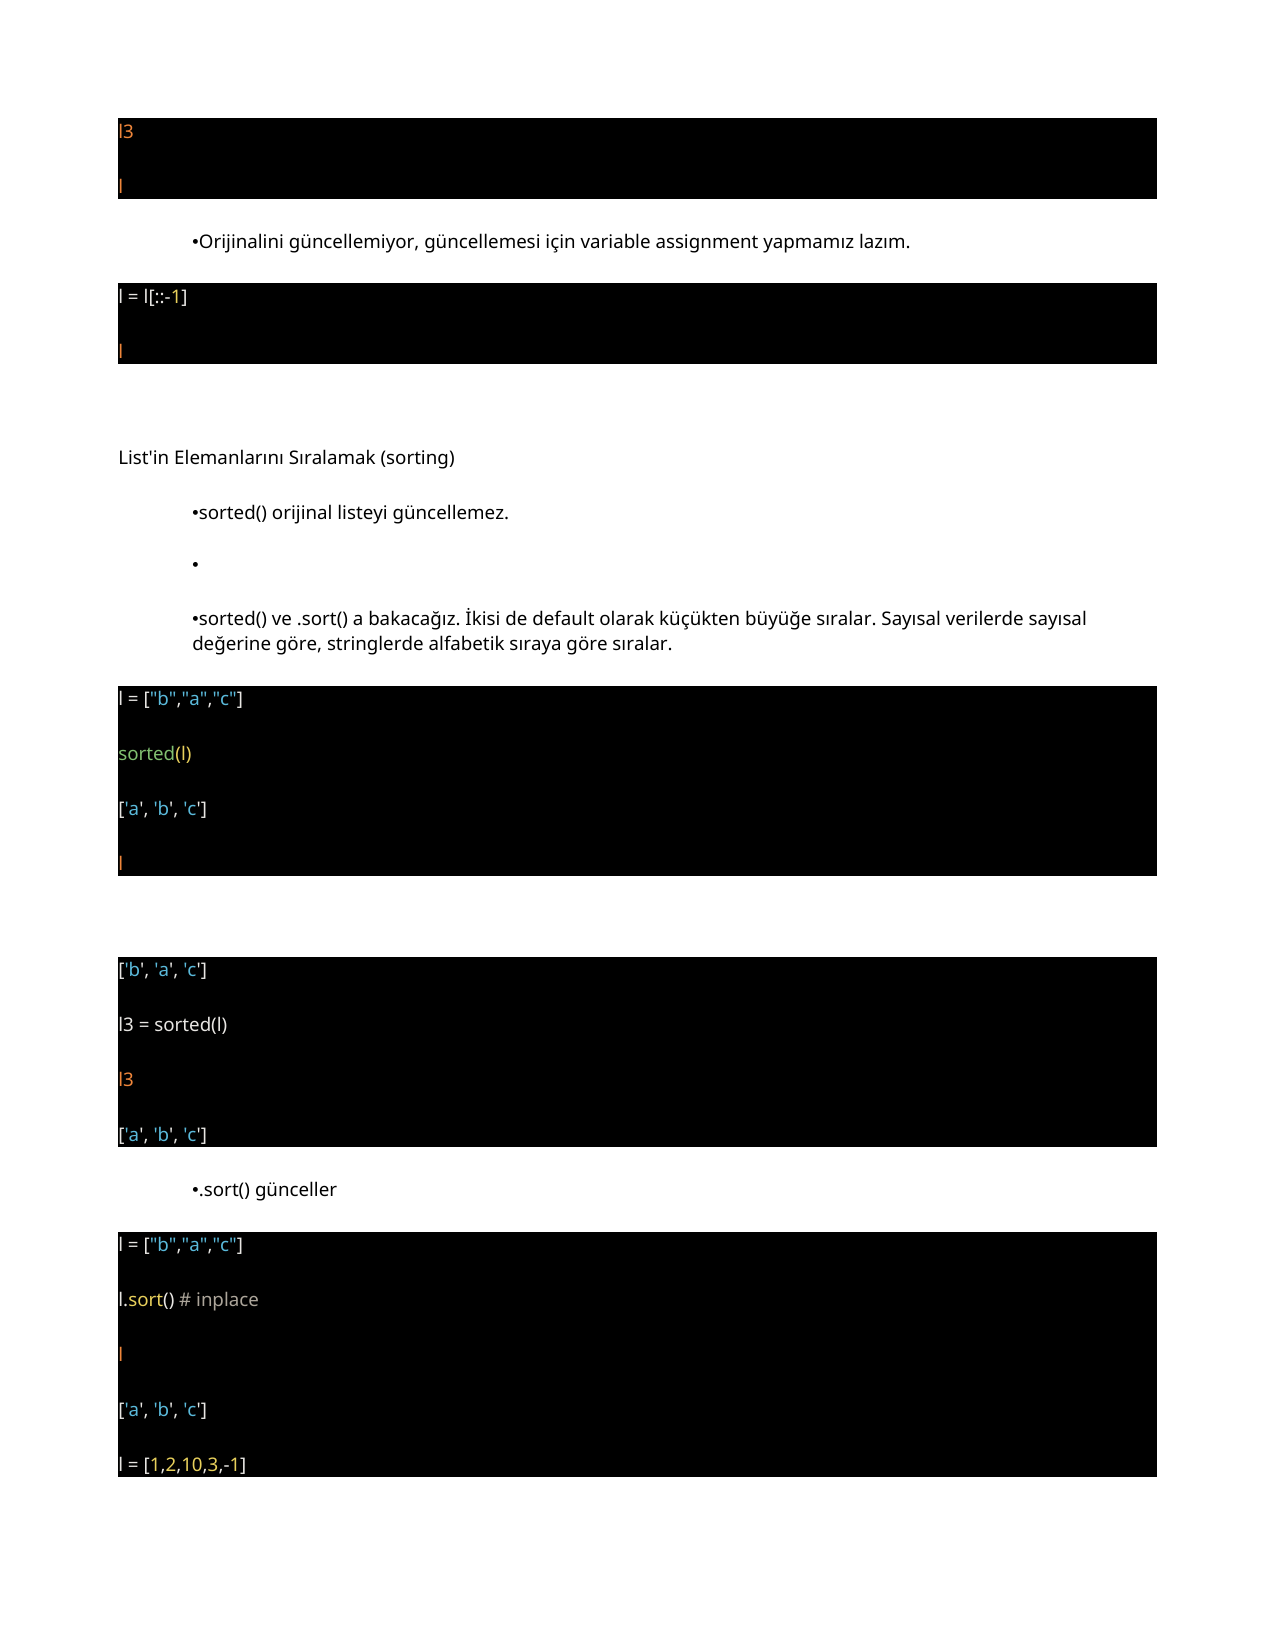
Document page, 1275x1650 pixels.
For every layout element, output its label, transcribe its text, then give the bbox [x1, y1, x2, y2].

text l = ["b","a","c"] [118, 686, 1157, 711]
text l3 [118, 118, 1157, 144]
text l [118, 173, 1157, 199]
list Orijinalini güncellemiyor, güncellemesi için variable assignment yapmamız lazım. [118, 228, 1157, 254]
text l = l[::-1] [118, 283, 1157, 309]
text l3 [118, 1067, 1157, 1092]
text l = [1,2,10,3,-1] [118, 1452, 1157, 1477]
text l [118, 1342, 1157, 1367]
list sorted() orijinal listeyi güncellemez. [118, 499, 1157, 525]
subtitle List'in Elemanlarını Sıralamak (sorting) [118, 444, 1157, 470]
text l.sort() # inplace [118, 1287, 1157, 1312]
list sorted() ve .sort() a bakacağız. İkisi de default olarak küçükten büyüğe sıralar. Sayısal verilerde sayısal değerine göre, stringlerde alfabetik sıraya göre sıralar. [118, 605, 1157, 656]
text l3 = sorted(l) [118, 1012, 1157, 1037]
text ['a', 'b', 'c'] [118, 1397, 1157, 1422]
text ['b', 'a', 'c'] [118, 957, 1157, 982]
list .sort() günceller [118, 1177, 1157, 1202]
text ['a', 'b', 'c'] [118, 1122, 1157, 1147]
text l [118, 338, 1157, 364]
text l = ["b","a","c"] [118, 1232, 1157, 1257]
text sorted(l) [118, 741, 1157, 766]
text ['a', 'b', 'c'] [118, 796, 1157, 821]
text l [118, 851, 1157, 876]
